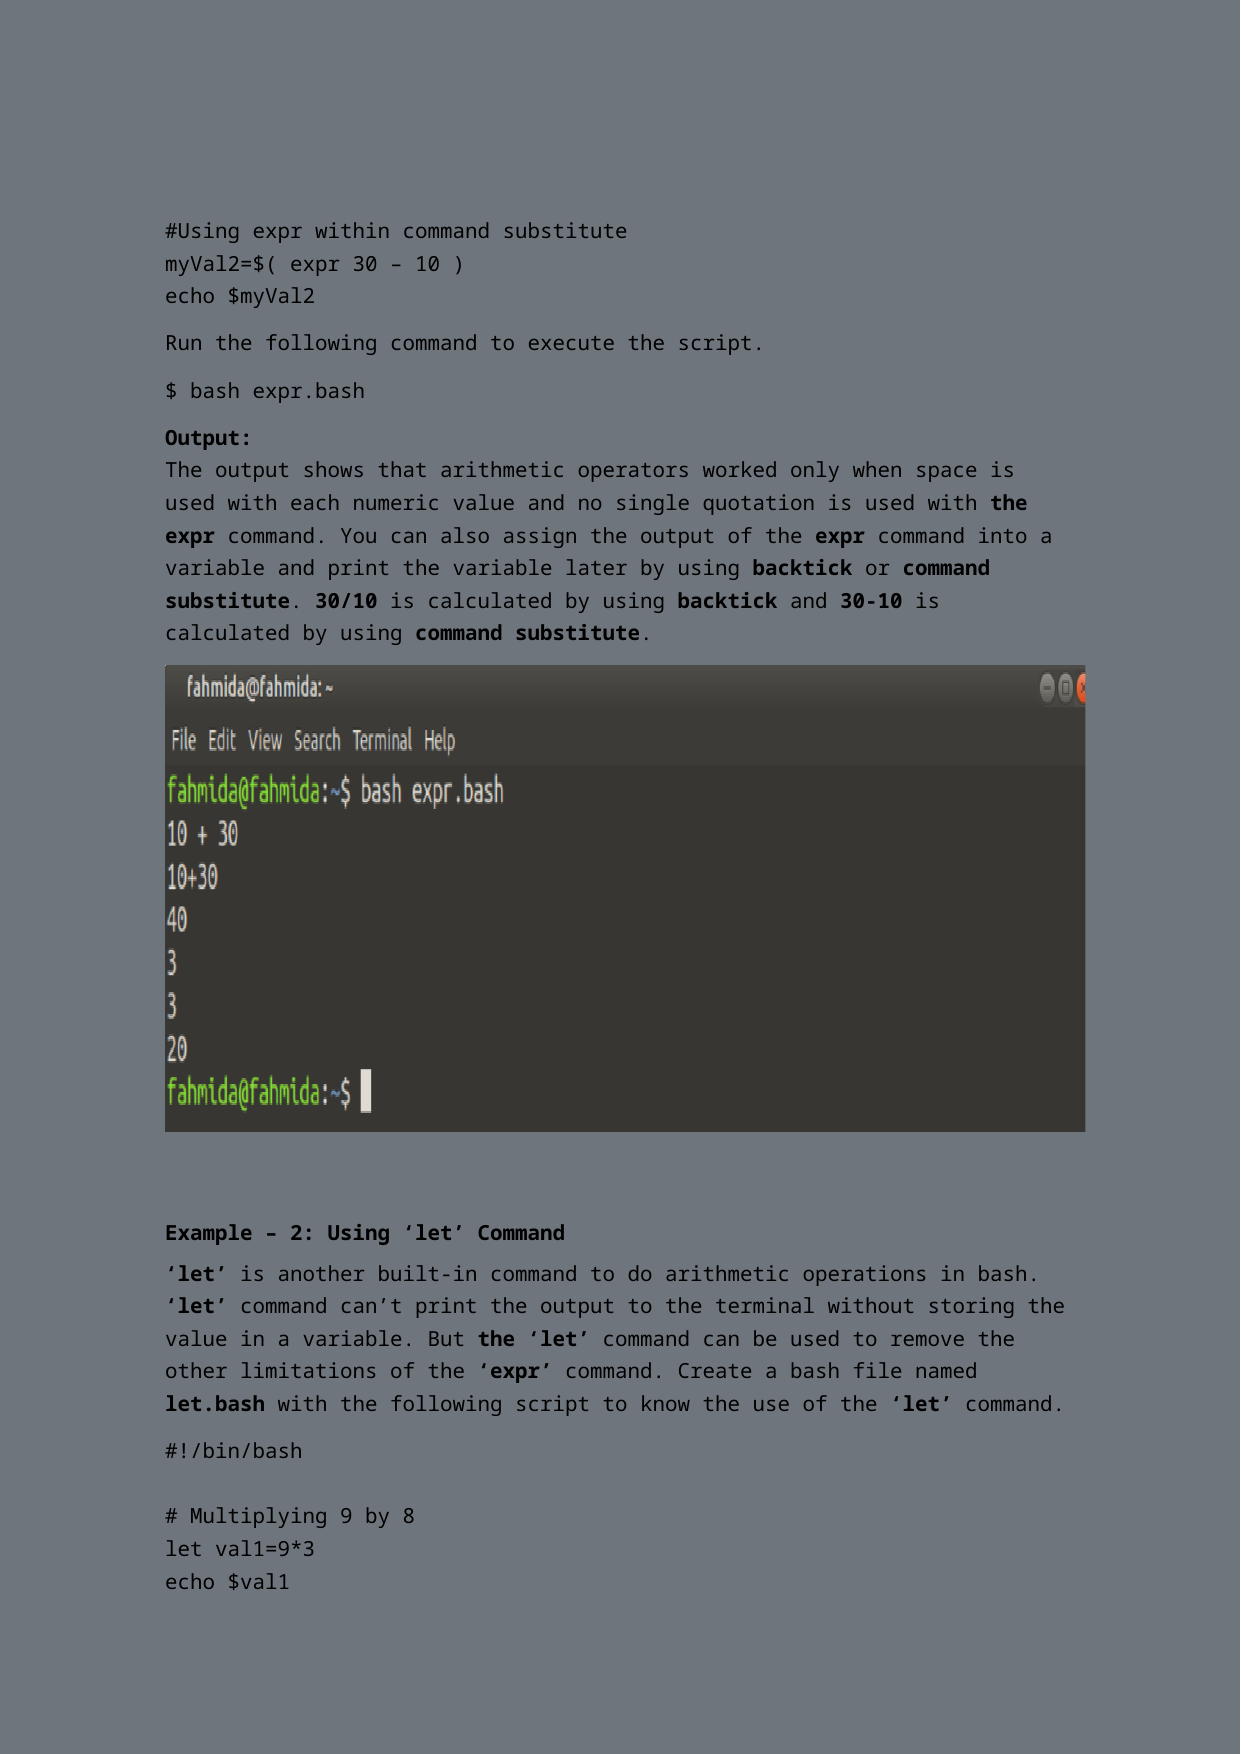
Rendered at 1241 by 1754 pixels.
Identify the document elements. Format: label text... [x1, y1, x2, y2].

picture [165, 665, 1086, 1132]
text $ bash expr.bash [165, 376, 1075, 404]
subtitle Example – 2: Using ‘let’ Command [165, 1218, 1075, 1246]
text #!/bin/bash # Multiplying 9 by 8 let val1=9*3 echo $val1 [165, 1436, 1075, 1628]
text Output: The output shows that arithmetic operators worked only when space is used with each numeric value and no single quotation is used with the expr command. You can also assign the output of the expr command into a variable and print the variable later by using backtick or command substitute. 30/10 is calculated by using backtick and 30-10 is calculated by using command substitute. [165, 423, 1075, 647]
text #Using expr within command substitute myVal2=$( expr 30 – 10 ) echo $myVal2 [165, 183, 1075, 310]
text Run the following command to execute the script. [165, 328, 1075, 357]
text ‘let’ is another built-in command to do arithmetic operations in bash. ‘let’ command can’t print the output to the terminal without storing the value in a variable. But the ‘let’ command can be used to remove the other limitations of the ‘expr’ command. Create a bash file named let.bash with the following script to know the use of the ‘let’ command. [165, 1259, 1075, 1418]
